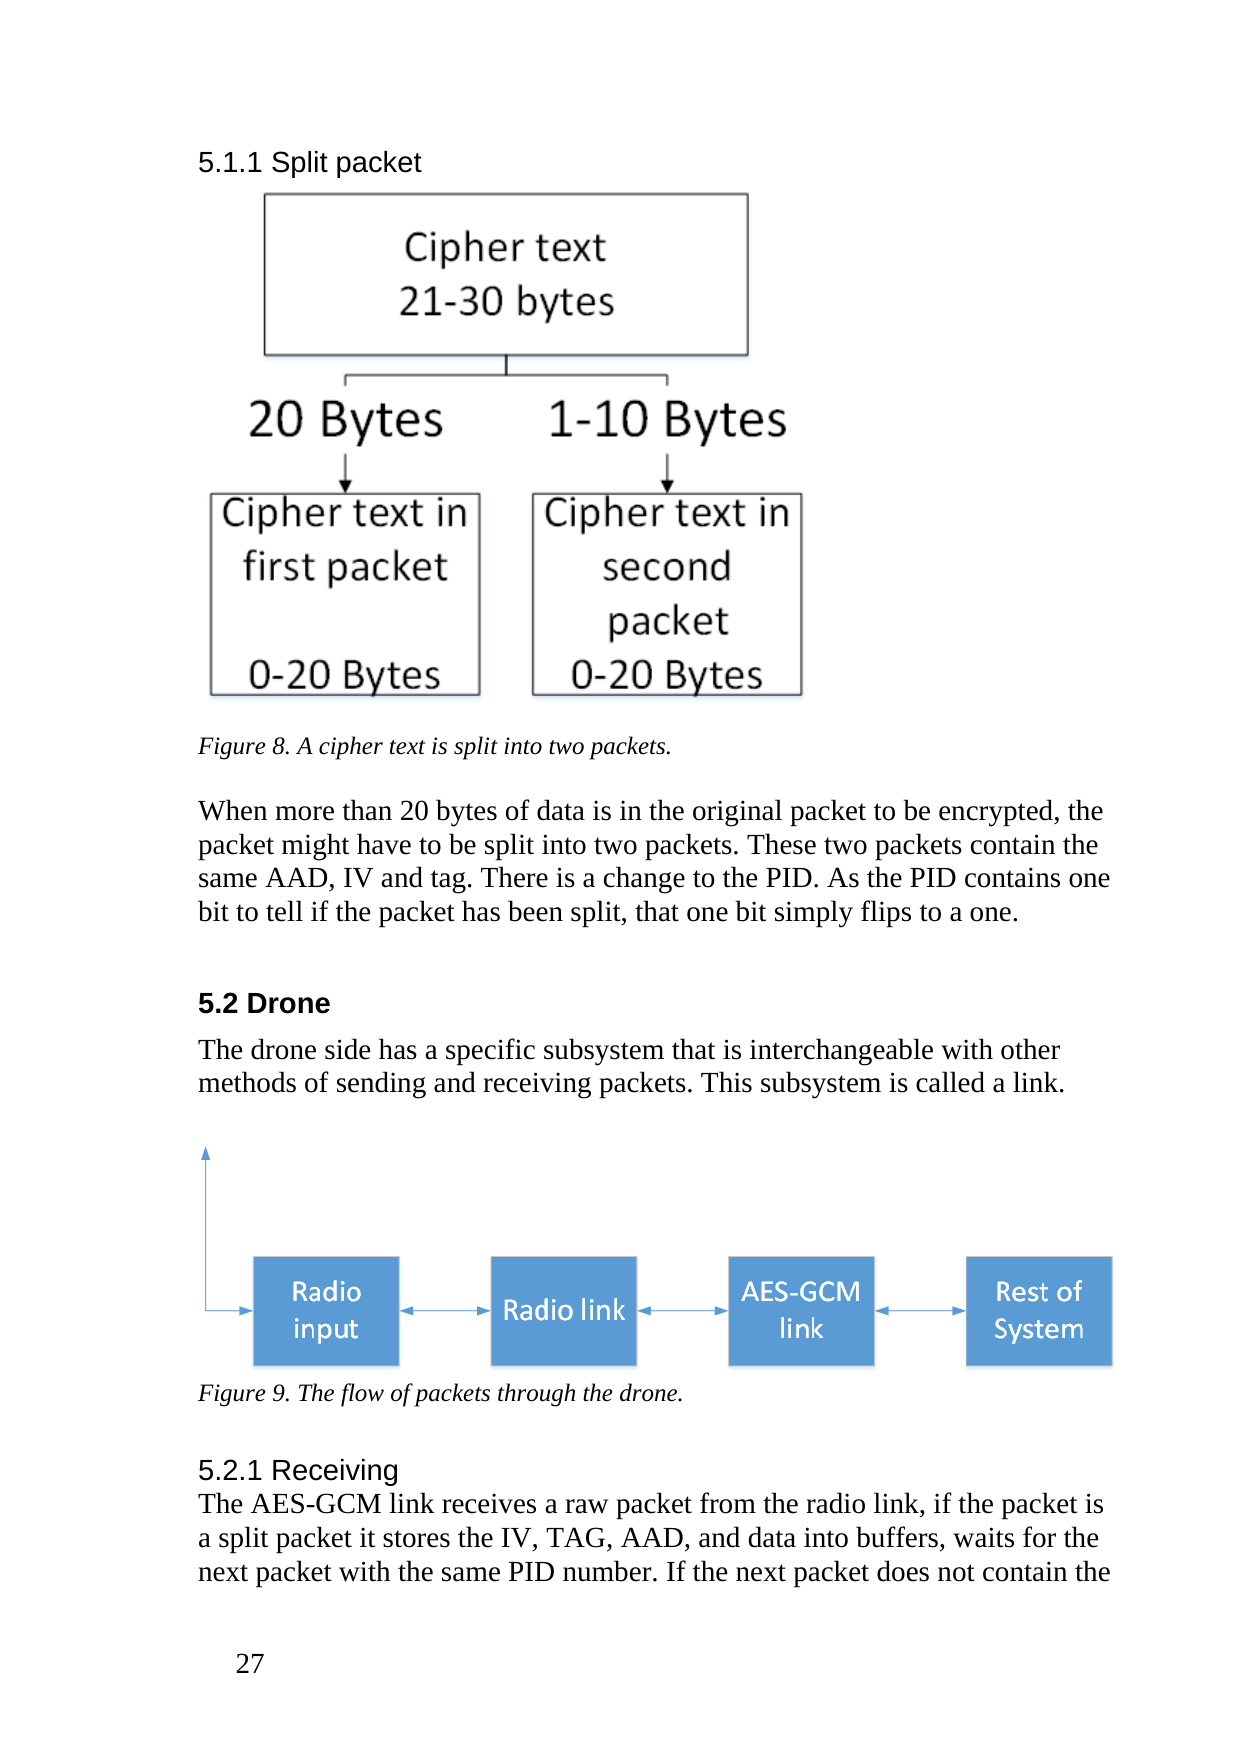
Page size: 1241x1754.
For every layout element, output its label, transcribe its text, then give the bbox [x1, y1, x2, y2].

picture [197, 190, 826, 726]
text Figure 8. A cipher text is split into two packets. [198, 726, 825, 760]
text The AES-GCM link receives a raw packet from the radio link, if the packet is a split packet it stores the IV, TAG, AAD, and data into buffers, waits for the next packet with the same PID number. If the next packet does not contain the [198, 1487, 1119, 1587]
text When more than 20 bytes of data is in the original packet to be encrypted, the packet might have to be split into two packets. These two packets contain the same AAD, IV and tag. There is a change to the PID. As the PID contains one bit to tell if the packet has been split, that one bit simply flips to a one. [198, 793, 1119, 927]
subtitle Split packet [198, 145, 1119, 178]
text Figure 9. The flow of packets through the drone. [198, 1373, 1119, 1407]
subtitle Receiving [198, 1453, 1119, 1487]
picture [197, 1145, 1120, 1373]
text The drone side has a specific subsystem that is interchangeable with other methods of sending and receiving packets. This subsystem is called a link. [198, 1032, 1119, 1099]
subtitle Drone [198, 986, 1119, 1019]
